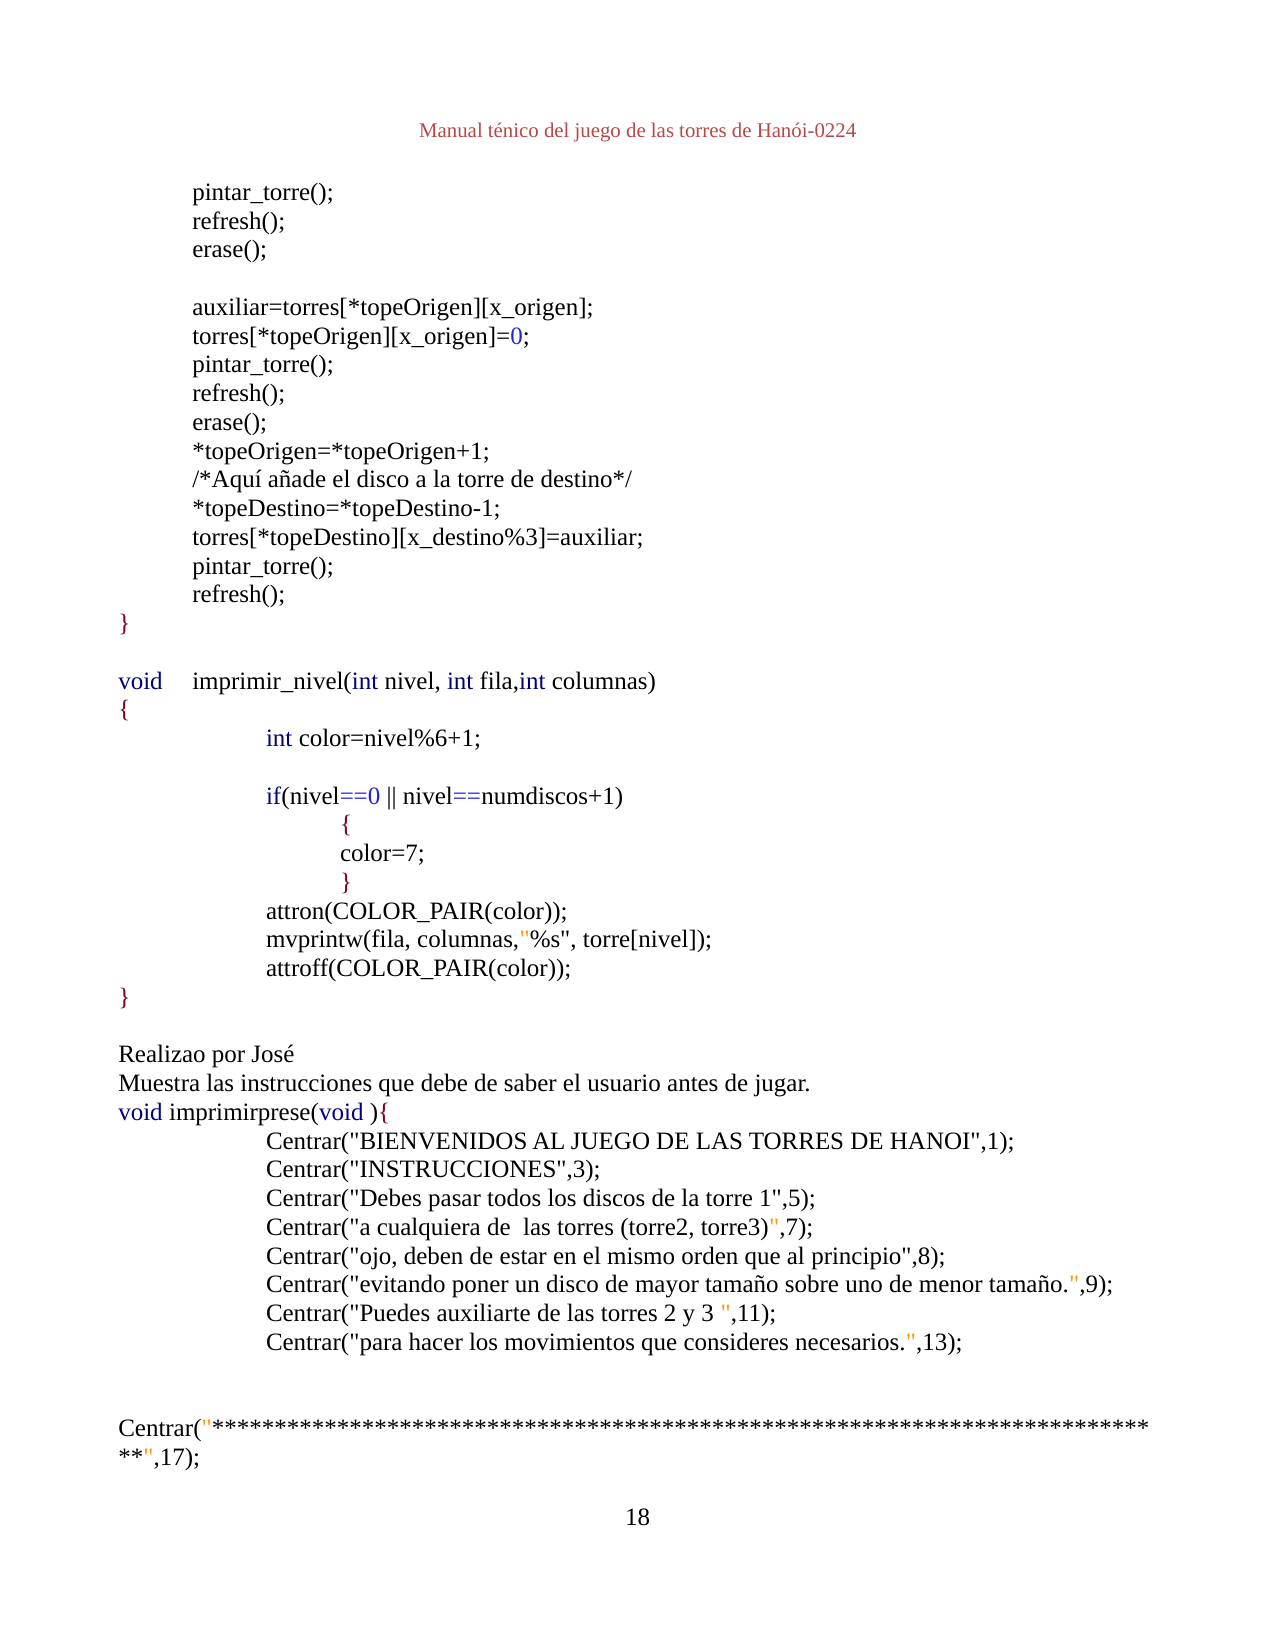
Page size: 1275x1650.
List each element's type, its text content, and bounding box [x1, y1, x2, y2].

text Centrar("evitando poner un disco de mayor tamaño sobre uno de menor tamaño.",9); [118, 1269, 1157, 1298]
text refresh(); [118, 206, 1157, 234]
text erase(); [118, 407, 1157, 436]
text } [118, 982, 1157, 1011]
text pintar_torre(); [118, 349, 1157, 378]
text attron(COLOR_PAIR(color)); [118, 896, 1157, 924]
text Centrar("Debes pasar todos los discos de la torre 1",5); [118, 1183, 1157, 1212]
text attroff(COLOR_PAIR(color)); [118, 953, 1157, 982]
text auxiliar=torres[*topeOrigen][x_origen]; [118, 292, 1157, 321]
text } [118, 867, 1157, 896]
text erase(); [118, 234, 1157, 263]
text Centrar("para hacer los movimientos que consideres necesarios.",13); [118, 1327, 1157, 1356]
text Centrar("INSTRUCCIONES",3); [118, 1154, 1157, 1183]
text } [118, 608, 1157, 637]
text Realizao por José [118, 1039, 1157, 1068]
text Centrar("a cualquiera de las torres (torre2, torre3)",7); [118, 1212, 1157, 1241]
text Muestra las instrucciones que debe de saber el usuario antes de jugar. [118, 1068, 1157, 1097]
text Centrar("ojo, deben de estar en el mismo orden que al principio",8); [118, 1241, 1157, 1269]
text color=7; [118, 838, 1157, 867]
text Centrar("*****************************************************************************",17); [118, 1356, 1157, 1471]
text torres[*topeOrigen][x_origen]=0; [118, 321, 1157, 349]
text void imprimir_nivel(int nivel, int fila,int columnas) [118, 666, 1157, 694]
text int color=nivel%6+1; [118, 723, 1157, 752]
text { [118, 809, 1157, 838]
text mvprintw(fila, columnas,"%s", torre[nivel]); [118, 924, 1157, 953]
text Centrar("Puedes auxiliarte de las torres 2 y 3 ",11); [118, 1298, 1157, 1327]
text torres[*topeDestino][x_destino%3]=auxiliar; [118, 522, 1157, 551]
text *topeDestino=*topeDestino-1; [118, 493, 1157, 522]
text Centrar("BIENVENIDOS AL JUEGO DE LAS TORRES DE HANOI",1); [118, 1126, 1157, 1154]
text refresh(); [118, 378, 1157, 407]
text pintar_torre(); [118, 551, 1157, 579]
text pintar_torre(); [118, 177, 1157, 206]
text void imprimirprese(void ){ [118, 1097, 1157, 1126]
text if(nivel==0 || nivel==numdiscos+1) [118, 781, 1157, 809]
text refresh(); [118, 579, 1157, 608]
text /*Aquí añade el disco a la torre de destino*/ [118, 464, 1157, 493]
text *topeOrigen=*topeOrigen+1; [118, 436, 1157, 464]
text { [118, 694, 1157, 723]
